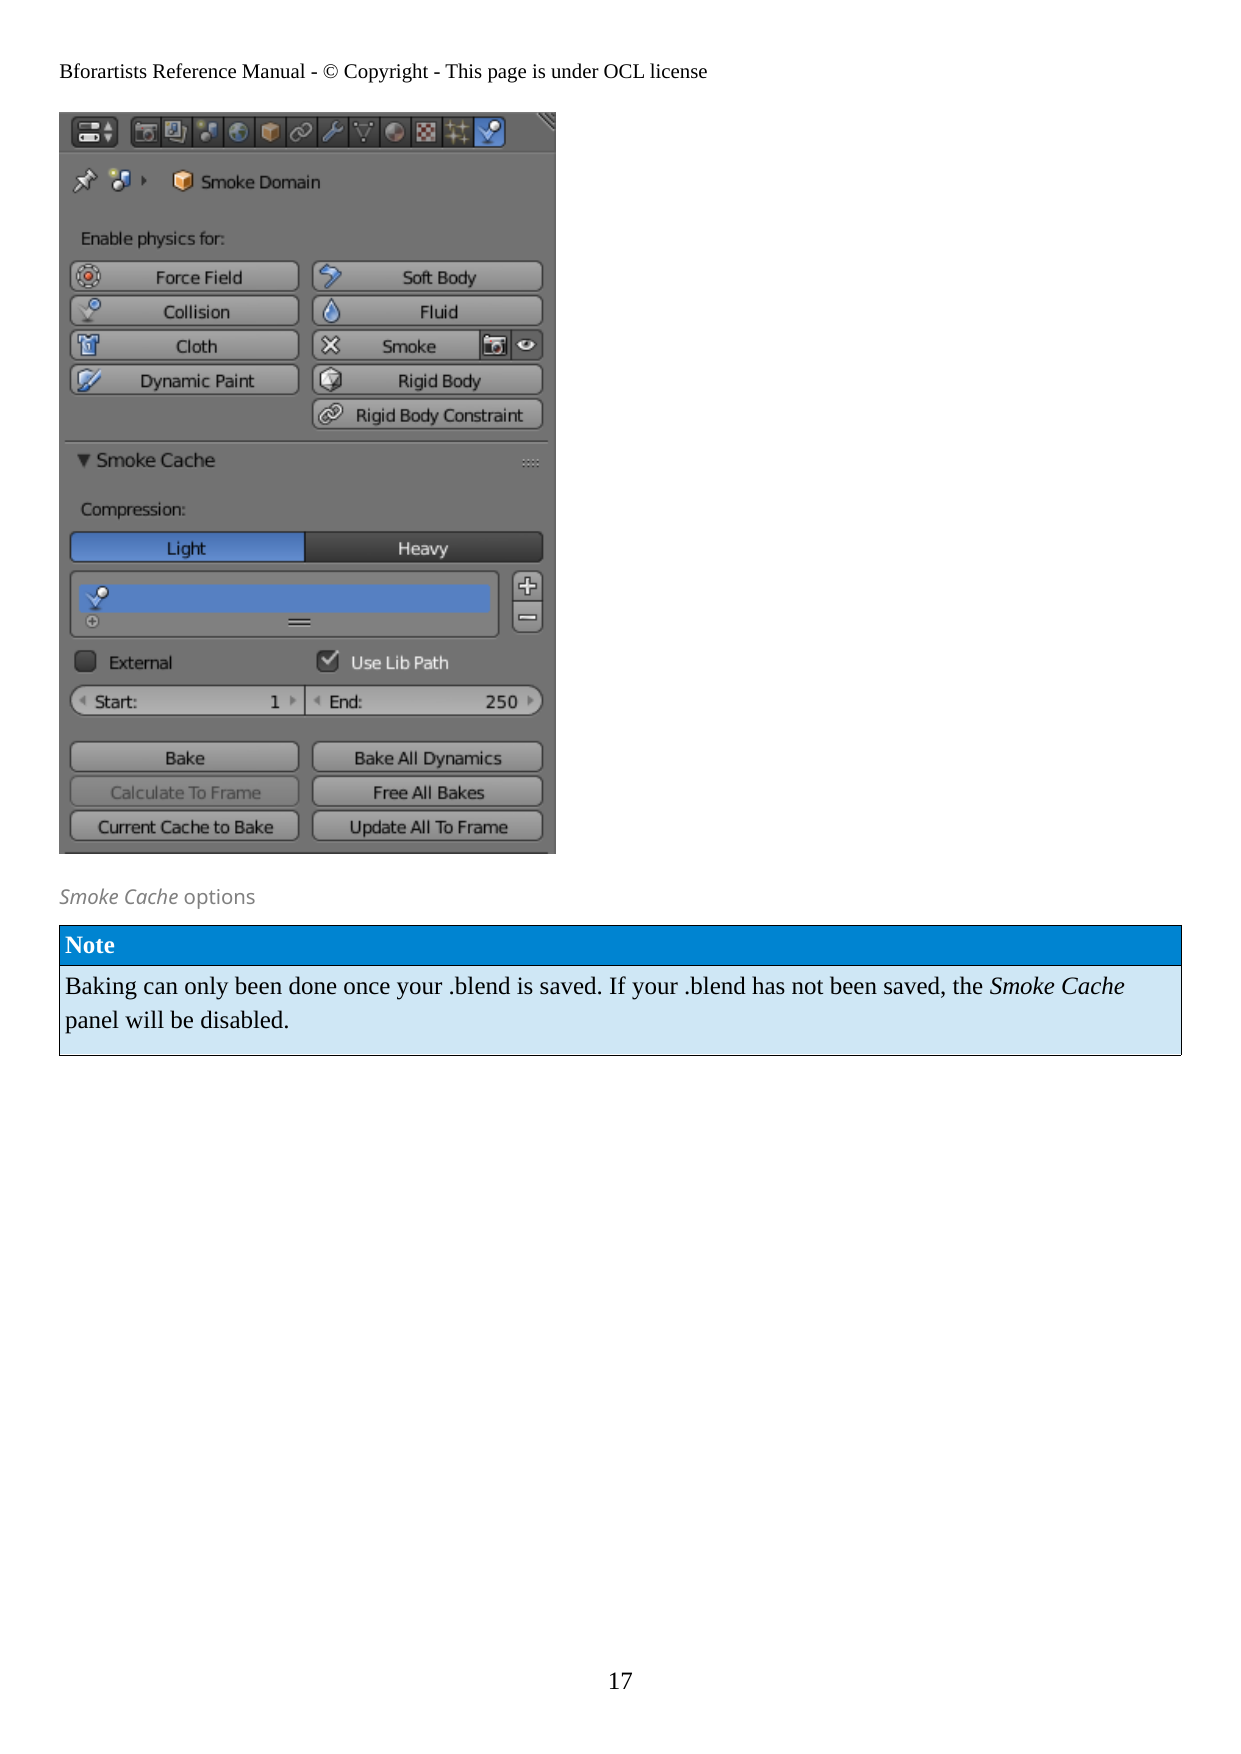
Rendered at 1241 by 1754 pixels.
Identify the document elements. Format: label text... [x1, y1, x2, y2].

table_header Note [60, 926, 1181, 965]
text Smoke Cache options [59, 879, 1181, 910]
picture [59, 112, 556, 854]
table_cell Baking can only been done once your .blend is saved. If your .blend has not been saved, the Smoke Cache panel will be disabled. [60, 966, 1181, 1054]
